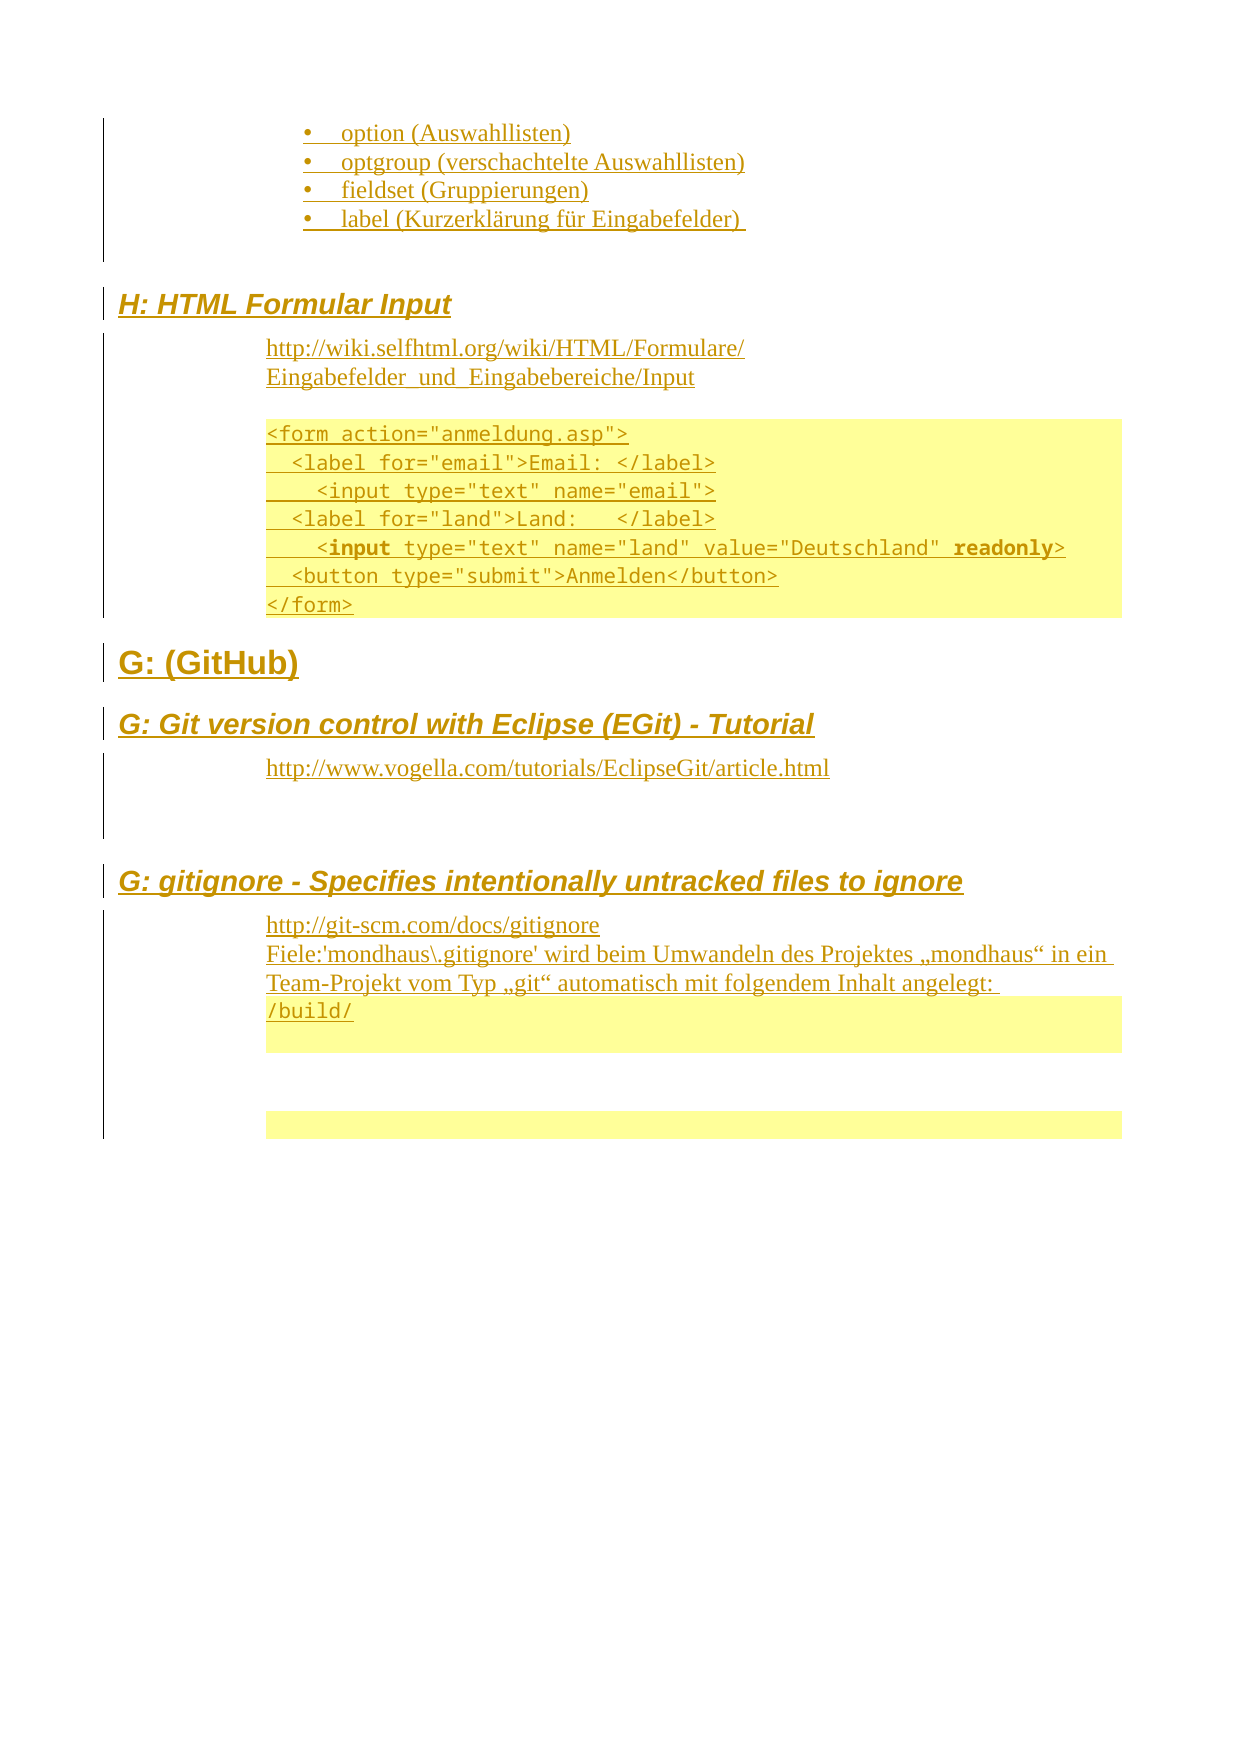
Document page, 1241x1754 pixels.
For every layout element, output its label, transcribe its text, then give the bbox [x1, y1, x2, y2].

list fieldset (Gruppierungen) [303, 176, 1122, 204]
subtitle G: Git version control with Eclipse (EGit) - Tutorial [118, 707, 1122, 740]
list label (Kurzerklärung für Eingabefelder) [303, 204, 1122, 233]
subtitle G: (GitHub) [118, 643, 1122, 682]
text Fiele:'mondhaus\.gitignore' wird beim Umwandeln des Projektes „mondhaus“ in ein Team-Projekt vom Typ „git“ automatisch mit folgendem Inhalt angelegt: [266, 939, 1122, 996]
text <form action="anmeldung.asp"> [266, 419, 1122, 448]
list option (Auswahllisten) [303, 118, 1122, 147]
text /build/ [266, 996, 1122, 1025]
text <input type="text" name="email"> [266, 476, 1122, 504]
text <button type="submit">Anmelden</button> [266, 561, 1122, 590]
text <input type="text" name="land" value="Deutschland" readonly> [266, 533, 1122, 561]
subtitle G: gitignore - Specifies intentionally untracked files to ignore [118, 864, 1122, 898]
text http://wiki.selfhtml.org/wiki/HTML/Formulare/Eingabefelder_und_Eingabebereiche/Input [266, 333, 1122, 390]
text <label for="email">Email: </label> [266, 448, 1122, 476]
subtitle H: HTML Formular Input [118, 287, 1122, 320]
text http://www.vogella.com/tutorials/EclipseGit/article.html [266, 753, 1122, 782]
text <label for="land">Land: </label> [266, 504, 1122, 533]
list optgroup (verschachtelte Auswahllisten) [303, 147, 1122, 176]
text http://git-scm.com/docs/gitignore [266, 910, 1122, 939]
text </form> [266, 590, 1122, 618]
